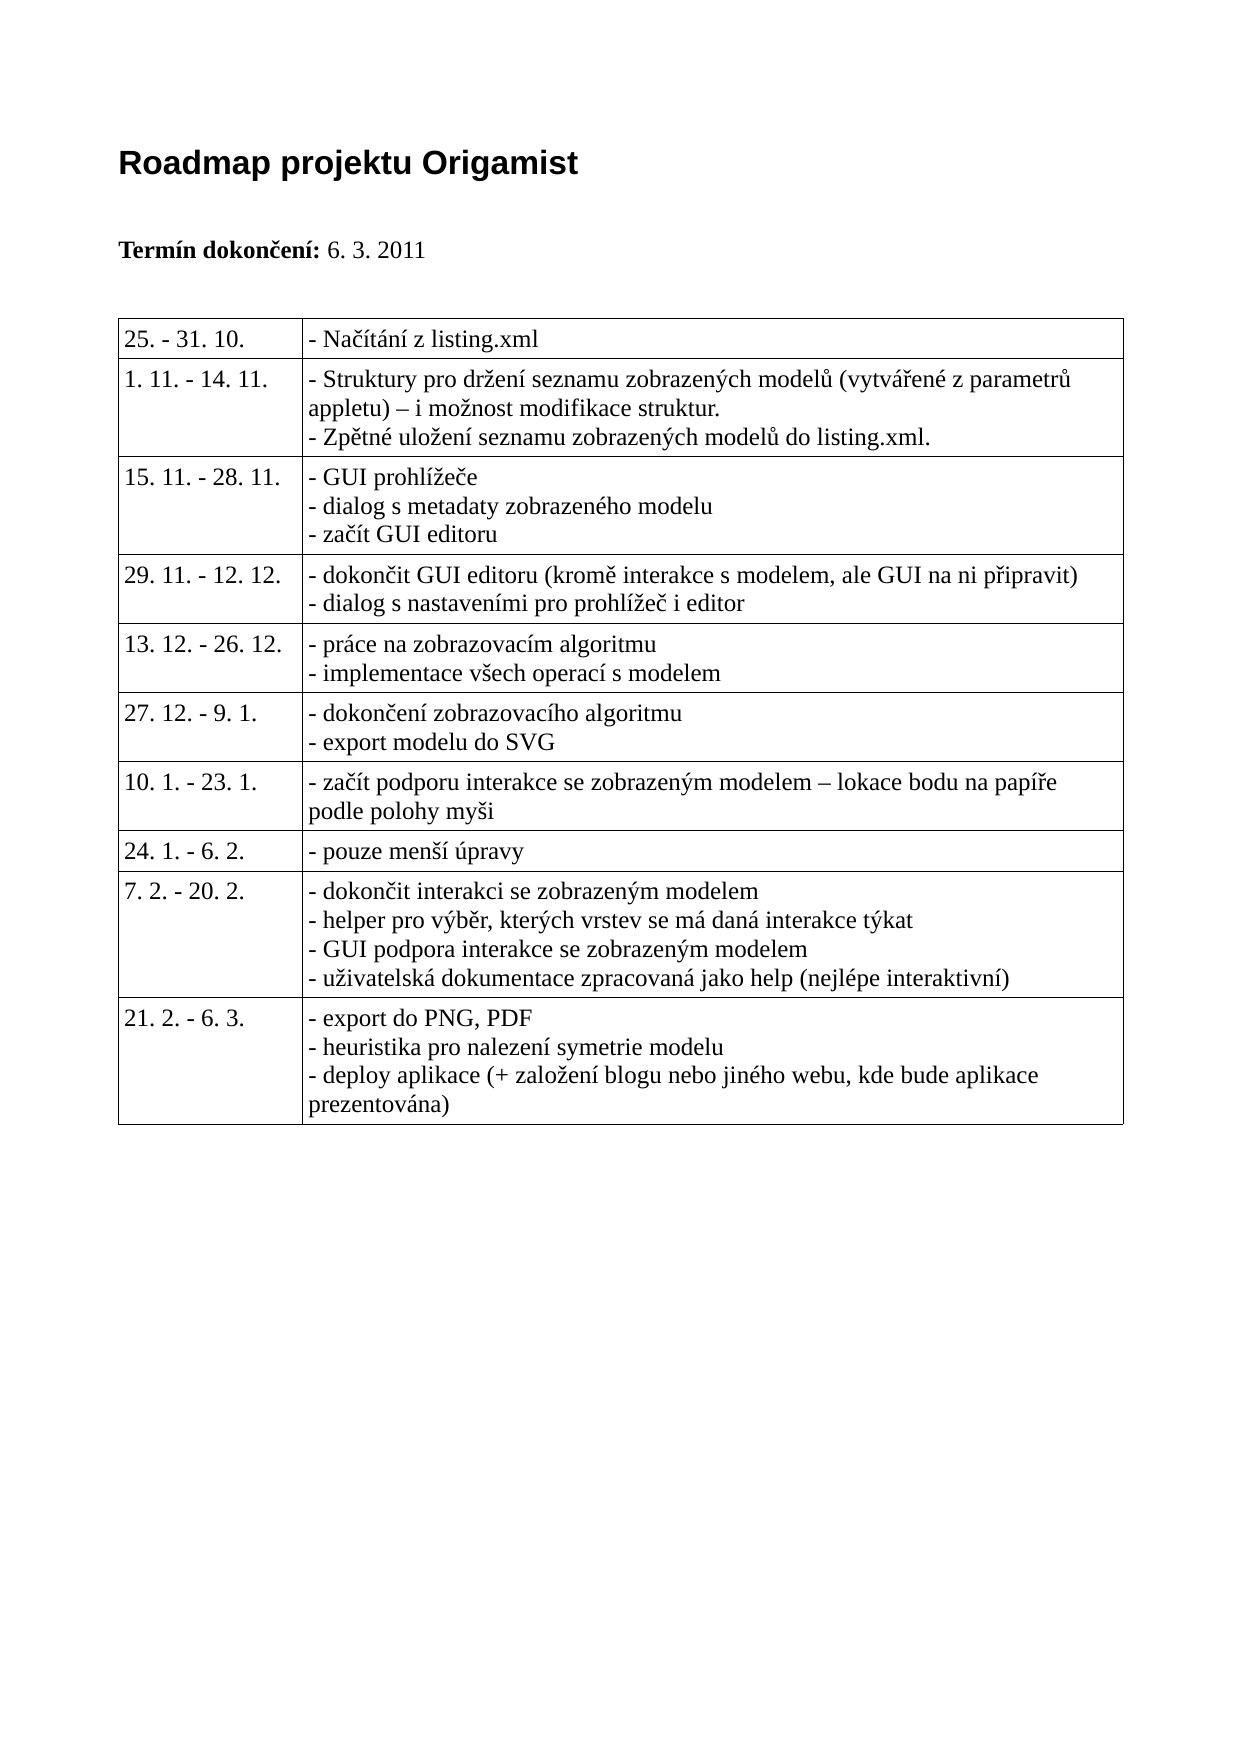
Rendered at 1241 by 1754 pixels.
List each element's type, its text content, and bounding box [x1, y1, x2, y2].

table_cell - dokončit GUI editoru (kromě interakce s modelem, ale GUI na ni připravit) - dialog s nastaveními pro prohlížeč i editor [303, 555, 1123, 623]
table_cell 1. 11. - 14. 11. [119, 359, 302, 456]
table_cell 10. 1. - 23. 1. [119, 762, 302, 830]
table_cell - začít podporu interakce se zobrazeným modelem – lokace bodu na papíře podle polohy myši [303, 762, 1123, 830]
text Termín dokončení: 6. 3. 2011 [118, 236, 1122, 264]
table_cell 27. 12. - 9. 1. [119, 693, 302, 761]
subtitle Roadmap projektu Origamist [118, 143, 1122, 182]
table_cell - Struktury pro držení seznamu zobrazených modelů (vytvářené z parametrů appletu) – i možnost modifikace struktur. - Zpětné uložení seznamu zobrazených modelů do listing.xml. [303, 359, 1123, 456]
table_cell 21. 2. - 6. 3. [119, 998, 302, 1124]
table_cell - export do PNG, PDF - heuristika pro nalezení symetrie modelu - deploy aplikace (+ založení blogu nebo jiného webu, kde bude aplikace prezentována) [303, 998, 1123, 1124]
table_cell - dokončit interakci se zobrazeným modelem - helper pro výběr, kterých vrstev se má daná interakce týkat - GUI podpora interakce se zobrazeným modelem - uživatelská dokumentace zpracovaná jako help (nejlépe interaktivní) [303, 872, 1123, 997]
table_header 25. - 31. 10. [119, 319, 302, 358]
table_cell - práce na zobrazovacím algoritmu - implementace všech operací s modelem [303, 624, 1123, 692]
table_cell 29. 11. - 12. 12. [119, 555, 302, 623]
table_cell 15. 11. - 28. 11. [119, 457, 302, 554]
table_cell - pouze menší úpravy [303, 831, 1123, 871]
table_cell 7. 2. - 20. 2. [119, 872, 302, 997]
table_cell 13. 12. - 26. 12. [119, 624, 302, 692]
table_header - Načítání z listing.xml [303, 319, 1123, 358]
table_cell - GUI prohlížeče - dialog s metadaty zobrazeného modelu - začít GUI editoru [303, 457, 1123, 554]
table_cell 24. 1. - 6. 2. [119, 831, 302, 871]
table_cell - dokončení zobrazovacího algoritmu - export modelu do SVG [303, 693, 1123, 761]
